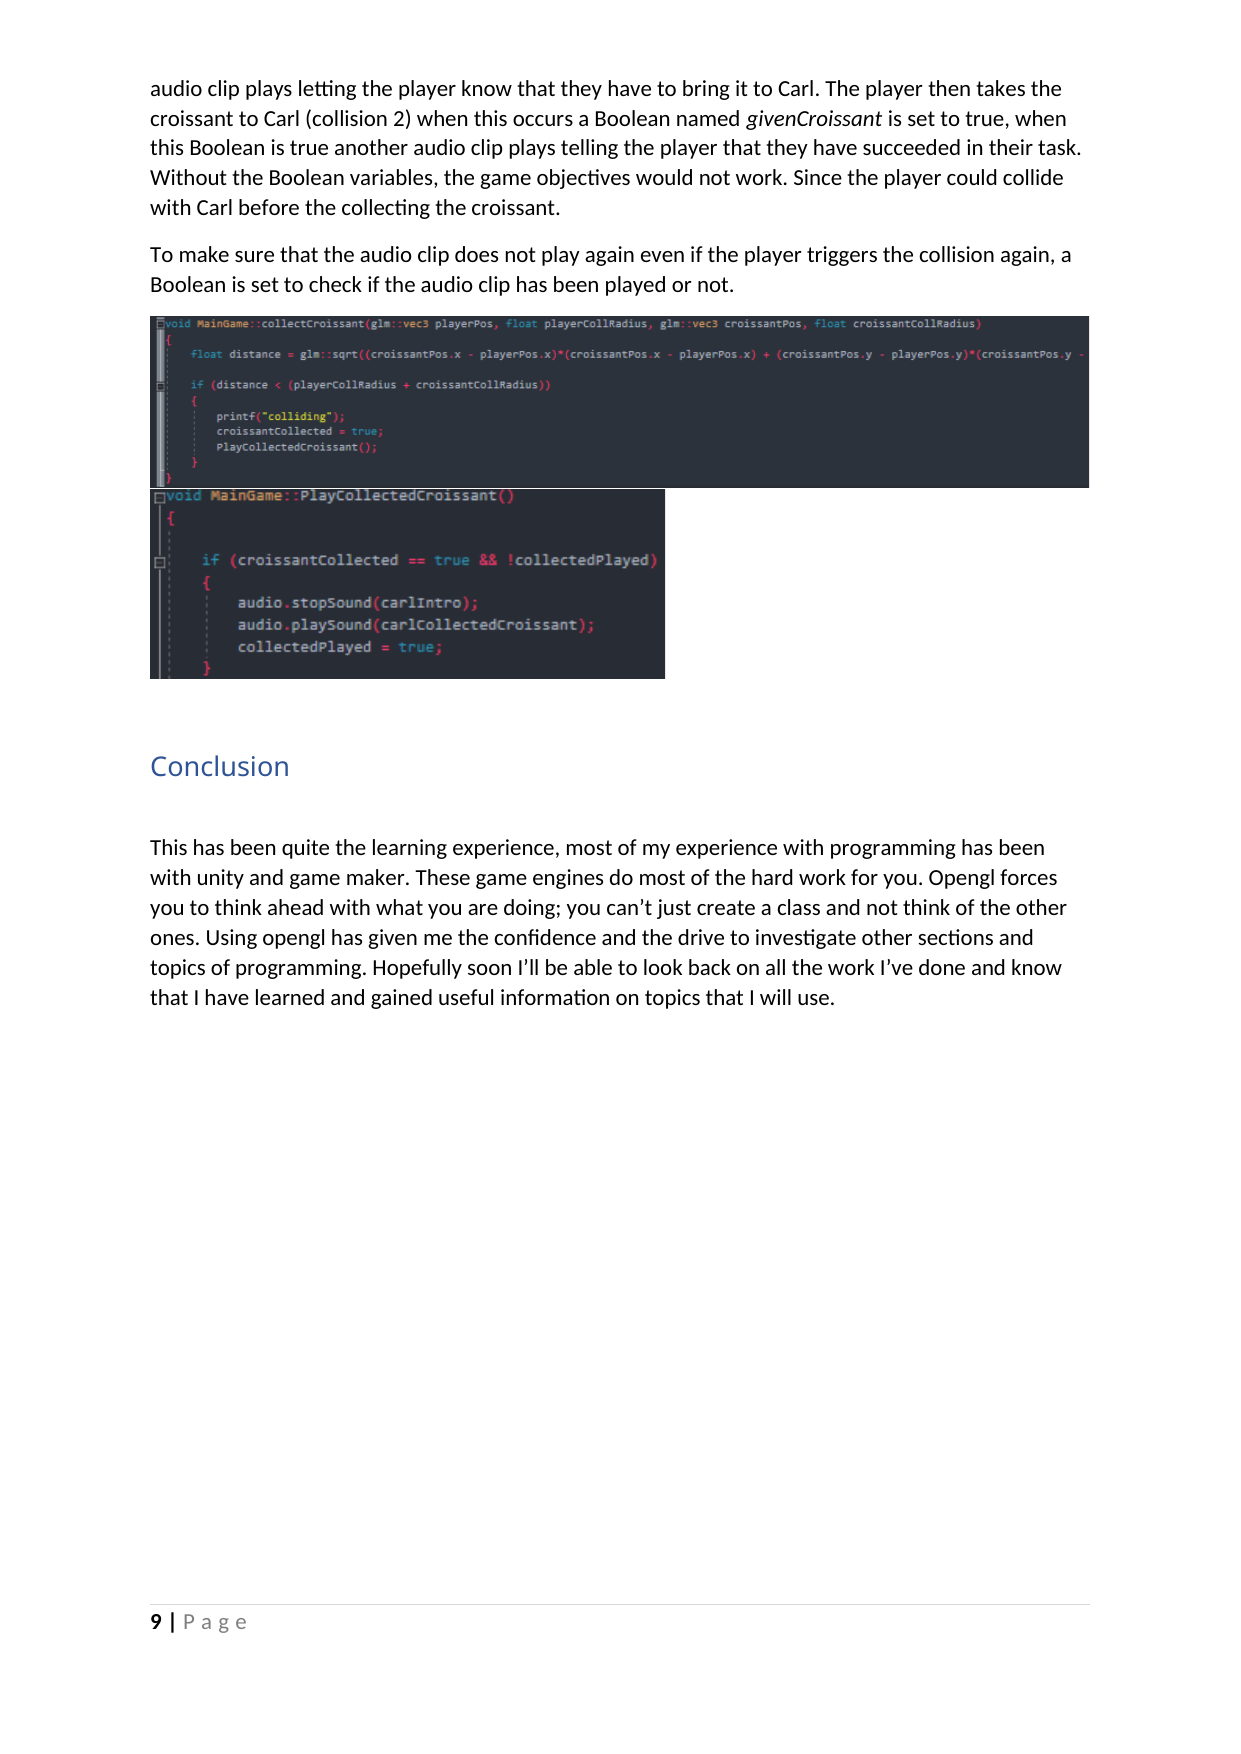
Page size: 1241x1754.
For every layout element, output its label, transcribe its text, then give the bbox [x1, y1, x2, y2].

text This has been quite the learning experience, most of my experience with programming has been with unity and game maker. These game engines do most of the hard work for you. Opengl forces you to think ahead with what you are doing; you can’t just create a class and not think of the other ones. Using opengl has given me the confidence and the drive to investigate other sections and topics of programming. Hopefully soon I’ll be able to look back on all the work I’ve done and know that I have learned and gained useful information on topics that I will use. [150, 833, 1090, 1011]
text audio clip plays letting the player know that they have to bring it to Carl. The player then takes the croissant to Carl (collision 2) when this occurs a Boolean named givenCroissant is set to true, when this Boolean is true another audio clip plays telling the player that they have succeeded in their task. Without the Boolean variables, the game objectives would not work. Since the player could collide with Carl before the collecting the croissant. [150, 74, 1090, 221]
text To make sure that the audio clip does not play again even if the player triggers the collision again, a Boolean is set to check if the audio clip has been played or not. [150, 240, 1090, 298]
subtitle Conclusion [150, 747, 1090, 784]
